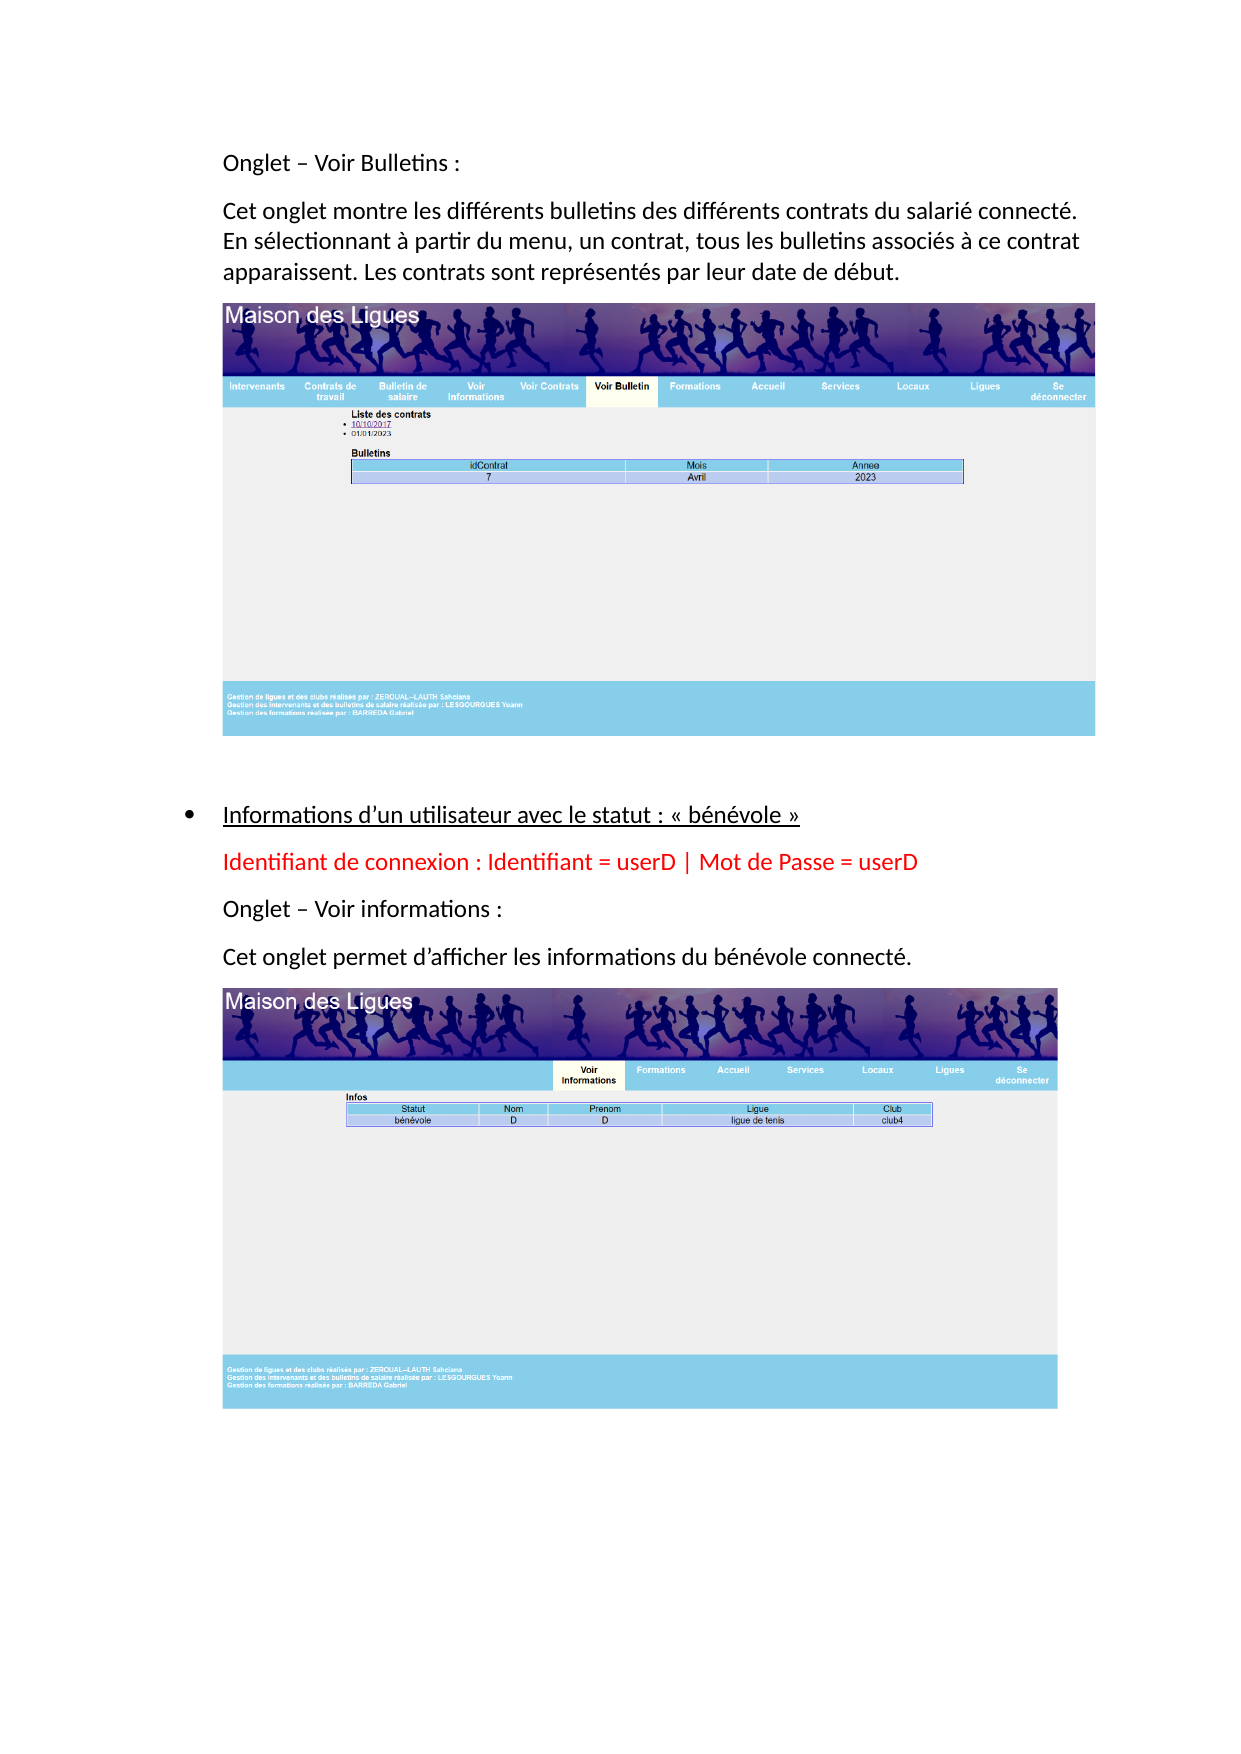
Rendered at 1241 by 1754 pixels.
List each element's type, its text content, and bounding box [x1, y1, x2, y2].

list Identifiant de connexion : Identifiant = userD | Mot de Passe = userD [223, 846, 1093, 877]
list Cet onglet permet d’afficher les informations du bénévole connecté. [223, 941, 1093, 971]
list Onglet – Voir Bulletins : [223, 148, 1093, 178]
list Onglet – Voir informations : [223, 894, 1093, 924]
list Cet onglet montre les différents bulletins des différents contrats du salarié connecté. En sélectionnant à partir du menu, un contrat, tous les bulletins associés à ce contrat apparaissent. Les contrats sont représentés par leur date de début. [223, 195, 1093, 286]
list Informations d’un utilisateur avec le statut : « bénévole » [185, 799, 1093, 830]
